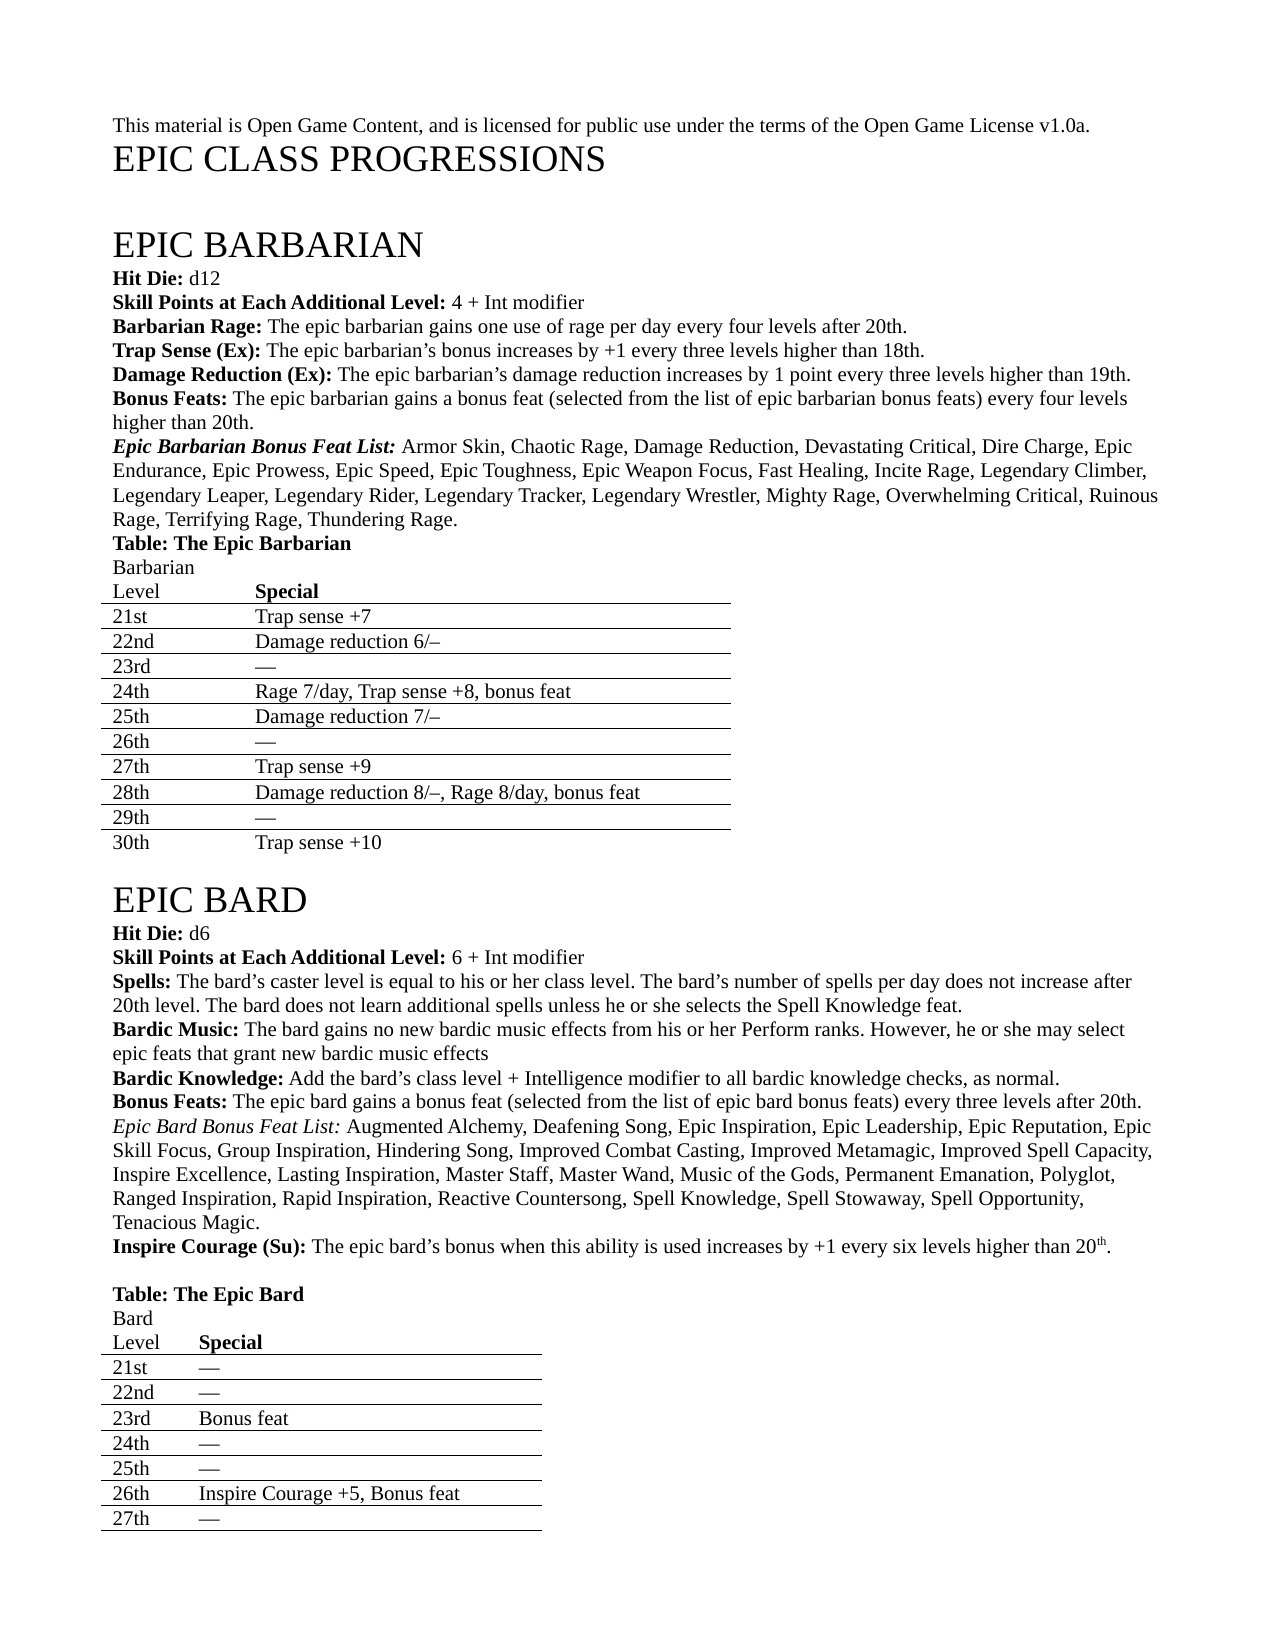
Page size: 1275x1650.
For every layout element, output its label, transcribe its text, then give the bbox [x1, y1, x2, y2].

table_cell — [244, 729, 731, 753]
table_cell Damage reduction 6/– [244, 629, 731, 653]
table_cell 27th [101, 1506, 187, 1530]
text Hit Die: d12 [112, 266, 1162, 290]
table_cell — [188, 1506, 542, 1530]
table_cell 25th [101, 1456, 187, 1480]
table_cell — [188, 1355, 542, 1379]
subtitle EPIC CLASS PROGRESSIONS [112, 137, 1162, 180]
table_cell Damage reduction 8/–, Rage 8/day, bonus feat [244, 780, 731, 804]
text This material is Open Game Content, and is licensed for public use under the terms of the Open Game License v1.0a. [112, 112, 1162, 137]
table_cell 26th [101, 729, 244, 753]
table_cell 24th [101, 679, 244, 703]
table_cell — [188, 1380, 542, 1404]
table_cell 21st [101, 604, 244, 628]
table_cell Bonus feat [188, 1405, 542, 1429]
table_cell 30th [101, 830, 244, 854]
text Hit Die: d6 [112, 921, 1162, 945]
table_cell Rage 7/day, Trap sense +8, bonus feat [244, 679, 731, 703]
table_cell 25th [101, 704, 244, 728]
text Trap Sense (Ex): The epic barbarian’s bonus increases by +1 every three levels higher than 18th. [112, 338, 1162, 362]
subtitle EPIC BARD [112, 878, 1162, 921]
text Inspire Courage (Su): The epic bard’s bonus when this ability is used increases by +1 every six levels higher than 20th. [112, 1234, 1162, 1258]
text Barbarian Rage: The epic barbarian gains one use of rage per day every four levels after 20th. [112, 314, 1162, 338]
table_cell 29th [101, 805, 244, 829]
text Bonus Feats: The epic barbarian gains a bonus feat (selected from the list of epic barbarian bonus feats) every four levels higher than 20th. [112, 386, 1162, 434]
table_cell — [244, 805, 731, 829]
table_cell 23rd [101, 1405, 187, 1429]
table_cell Damage reduction 7/– [244, 704, 731, 728]
table_header Special [188, 1306, 542, 1354]
table_cell 28th [101, 780, 244, 804]
text Epic Barbarian Bonus Feat List: Armor Skin, Chaotic Rage, Damage Reduction, Devastating Critical, Dire Charge, Epic Endurance, Epic Prowess, Epic Speed, Epic Toughness, Epic Weapon Focus, Fast Healing, Incite Rage, Legendary Climber, Legendary Leaper, Legendary Rider, Legendary Tracker, Legendary Wrestler, Mighty Rage, Overwhelming Critical, Ruinous Rage, Terrifying Rage, Thundering Rage. [112, 434, 1162, 531]
text Bonus Feats: The epic bard gains a bonus feat (selected from the list of epic bard bonus feats) every three levels after 20th. [112, 1089, 1162, 1113]
text Skill Points at Each Additional Level: 4 + Int modifier [112, 290, 1162, 314]
text Table: The Epic Barbarian [112, 531, 1162, 555]
table_cell 26th [101, 1481, 187, 1505]
subtitle EPIC BARBARIAN [112, 223, 1162, 266]
table_cell Trap sense +9 [244, 755, 731, 778]
text Bardic Knowledge: Add the bard’s class level + Intelligence modifier to all bardic knowledge checks, as normal. [112, 1065, 1162, 1089]
table_header Special [244, 555, 731, 603]
text Damage Reduction (Ex): The epic barbarian’s damage reduction increases by 1 point every three levels higher than 19th. [112, 362, 1162, 386]
table_cell 22nd [101, 1380, 187, 1404]
text Table: The Epic Bard [112, 1282, 1162, 1306]
table_cell — [244, 654, 731, 678]
table_cell — [188, 1431, 542, 1454]
table_cell 21st [101, 1355, 187, 1379]
table_cell Inspire Courage +5, Bonus feat [188, 1481, 542, 1505]
text Bardic Music: The bard gains no new bardic music effects from his or her Perform ranks. However, he or she may select epic feats that grant new bardic music effects [112, 1017, 1162, 1065]
table_header Barbarian Level [101, 555, 244, 603]
table_cell Trap sense +7 [244, 604, 731, 628]
text Epic Bard Bonus Feat List: Augmented Alchemy, Deafening Song, Epic Inspiration, Epic Leadership, Epic Reputation, Epic Skill Focus, Group Inspiration, Hindering Song, Improved Combat Casting, Improved Metamagic, Improved Spell Capacity, Inspire Excellence, Lasting Inspiration, Master Staff, Master Wand, Music of the Gods, Permanent Emanation, Polyglot, Ranged Inspiration, Rapid Inspiration, Reactive Countersong, Spell Knowledge, Spell Stowaway, Spell Opportunity, Tenacious Magic. [112, 1113, 1162, 1234]
table_cell 23rd [101, 654, 244, 678]
text Spells: The bard’s caster level is equal to his or her class level. The bard’s number of spells per day does not increase after 20th level. The bard does not learn additional spells unless he or she selects the Spell Knowledge feat. [112, 969, 1162, 1017]
text Skill Points at Each Additional Level: 6 + Int modifier [112, 945, 1162, 969]
table_cell 27th [101, 755, 244, 778]
table_cell 22nd [101, 629, 244, 653]
table_cell 24th [101, 1431, 187, 1454]
table_cell Trap sense +10 [244, 830, 731, 854]
table_cell — [188, 1456, 542, 1480]
table_header Bard Level [101, 1306, 187, 1354]
